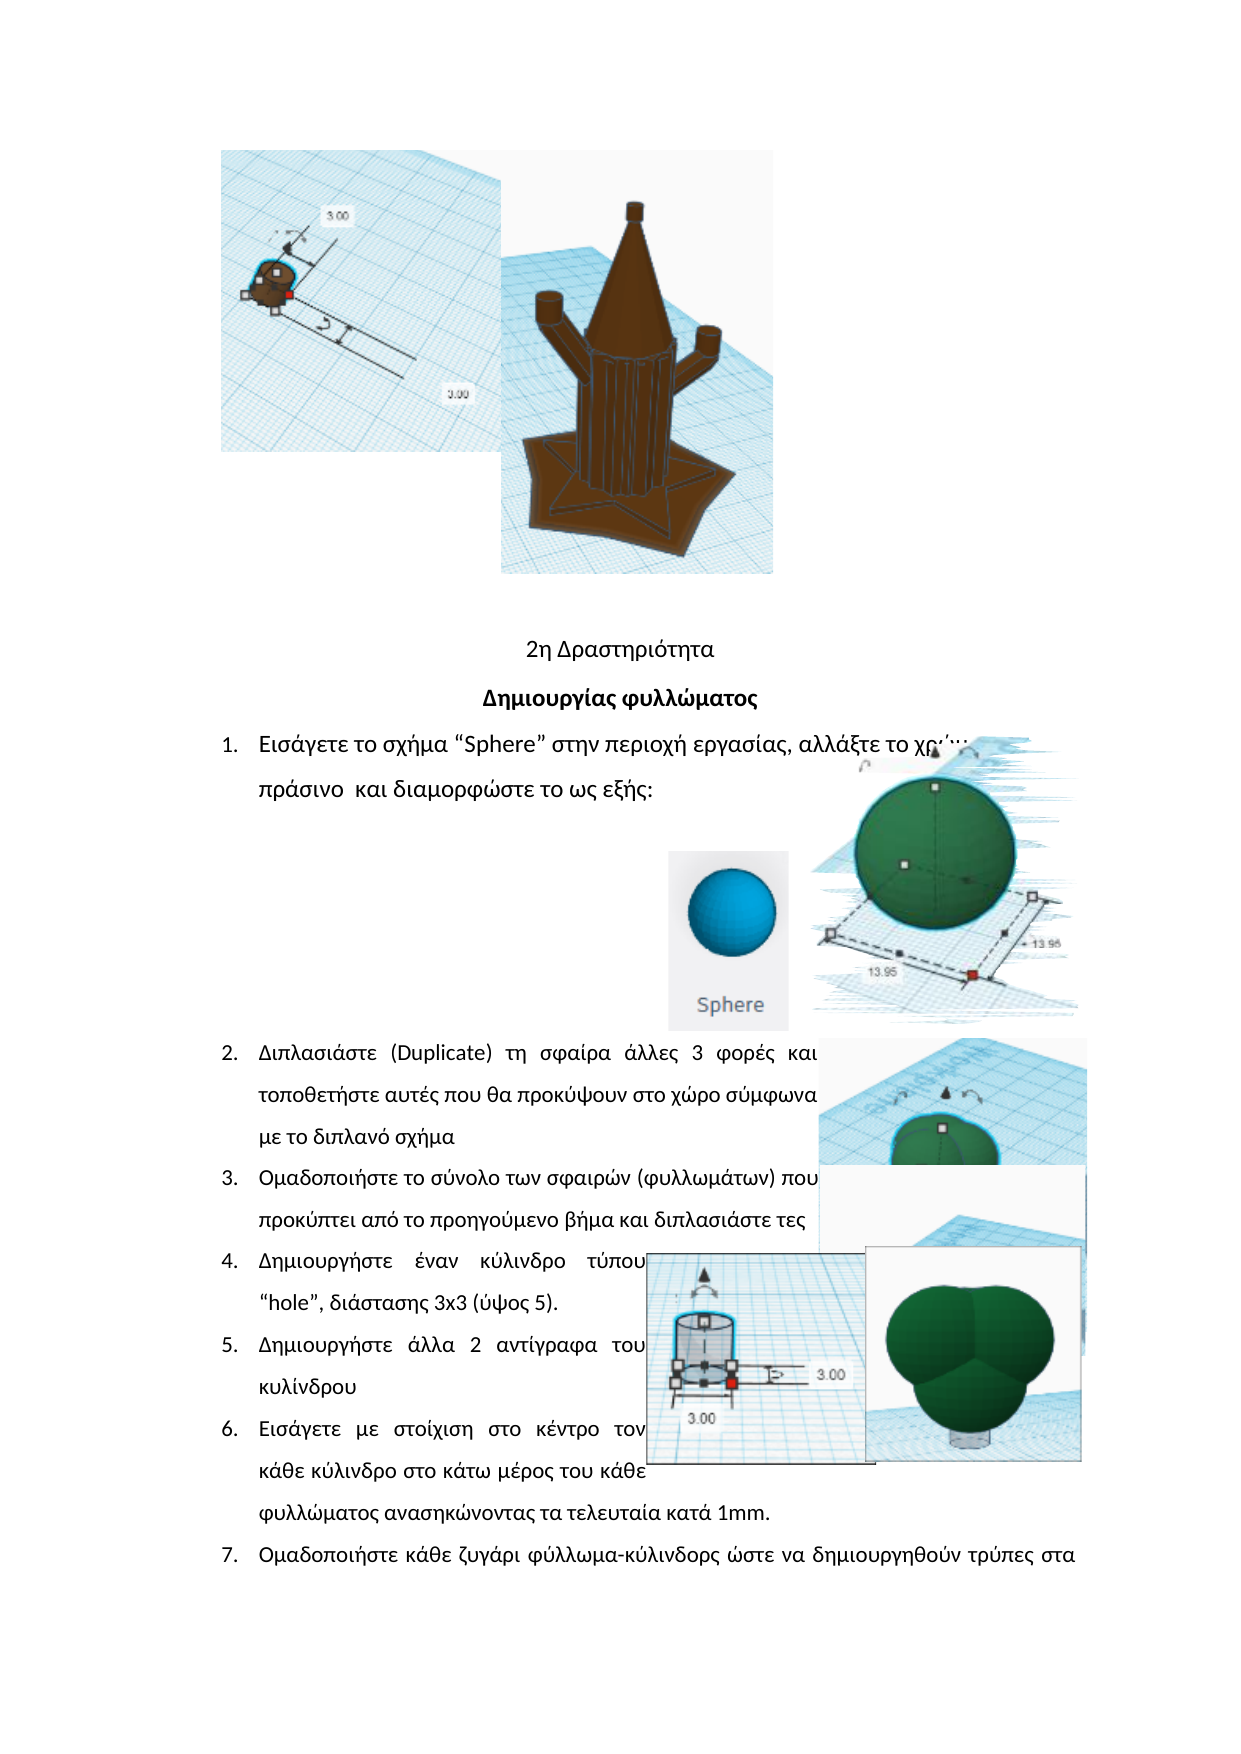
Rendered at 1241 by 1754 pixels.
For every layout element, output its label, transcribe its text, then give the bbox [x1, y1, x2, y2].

text 2η Δραστηριότητα [187, 633, 1053, 663]
table_cell Δημιουργήστε έναν κύλινδρο τύπου “hole”, διάστασης 3x3 (ύψος 5). Δημιουργήστε άλλα 2 αντίγραφα του κυλίνδρου Εισάγετε με στοίχιση στο κέντρο τον κάθε κύλινδρο στο κάτω μέρος του κάθε φυλλώματος ανασηκώνοντας τα τελευταία κατά 1mm. Ομαδοποιήστε κάθε ζυγάρι φύλλωμα-κύλινδορς ώστε να δημιουργηθούν τρύπες στα [172, 1247, 1088, 1568]
table_cell Ομαδοποιήστε το σύνολο των σφαιρών (φυλλωμάτων) που προκύπτει από το προηγούμενο βήμα και διπλασιάστε τες [172, 1164, 818, 1247]
table_cell Προσθέστε επιπλέον κλαδί σε κάθε κορμό που θα χρησιμοποιηθεί για να «κουμπώσετε» τα φύλλα [172, 150, 1052, 587]
text Δημιουργίας φυλλώματος [187, 682, 1053, 712]
table_header Εισάγετε το σχήμα “Sphere” στην περιοχή εργασίας, αλλάξτε το χρώμα σε πράσινο και διαμορφώστε το ως εξής: [172, 728, 1088, 1038]
table_cell Διπλασιάστε (Duplicate) τη σφαίρα άλλες 3 φορές και τοποθετήστε αυτές που θα προκύψουν στο χώρο σύμφωνα με το διπλανό σχήμα [172, 1038, 818, 1163]
